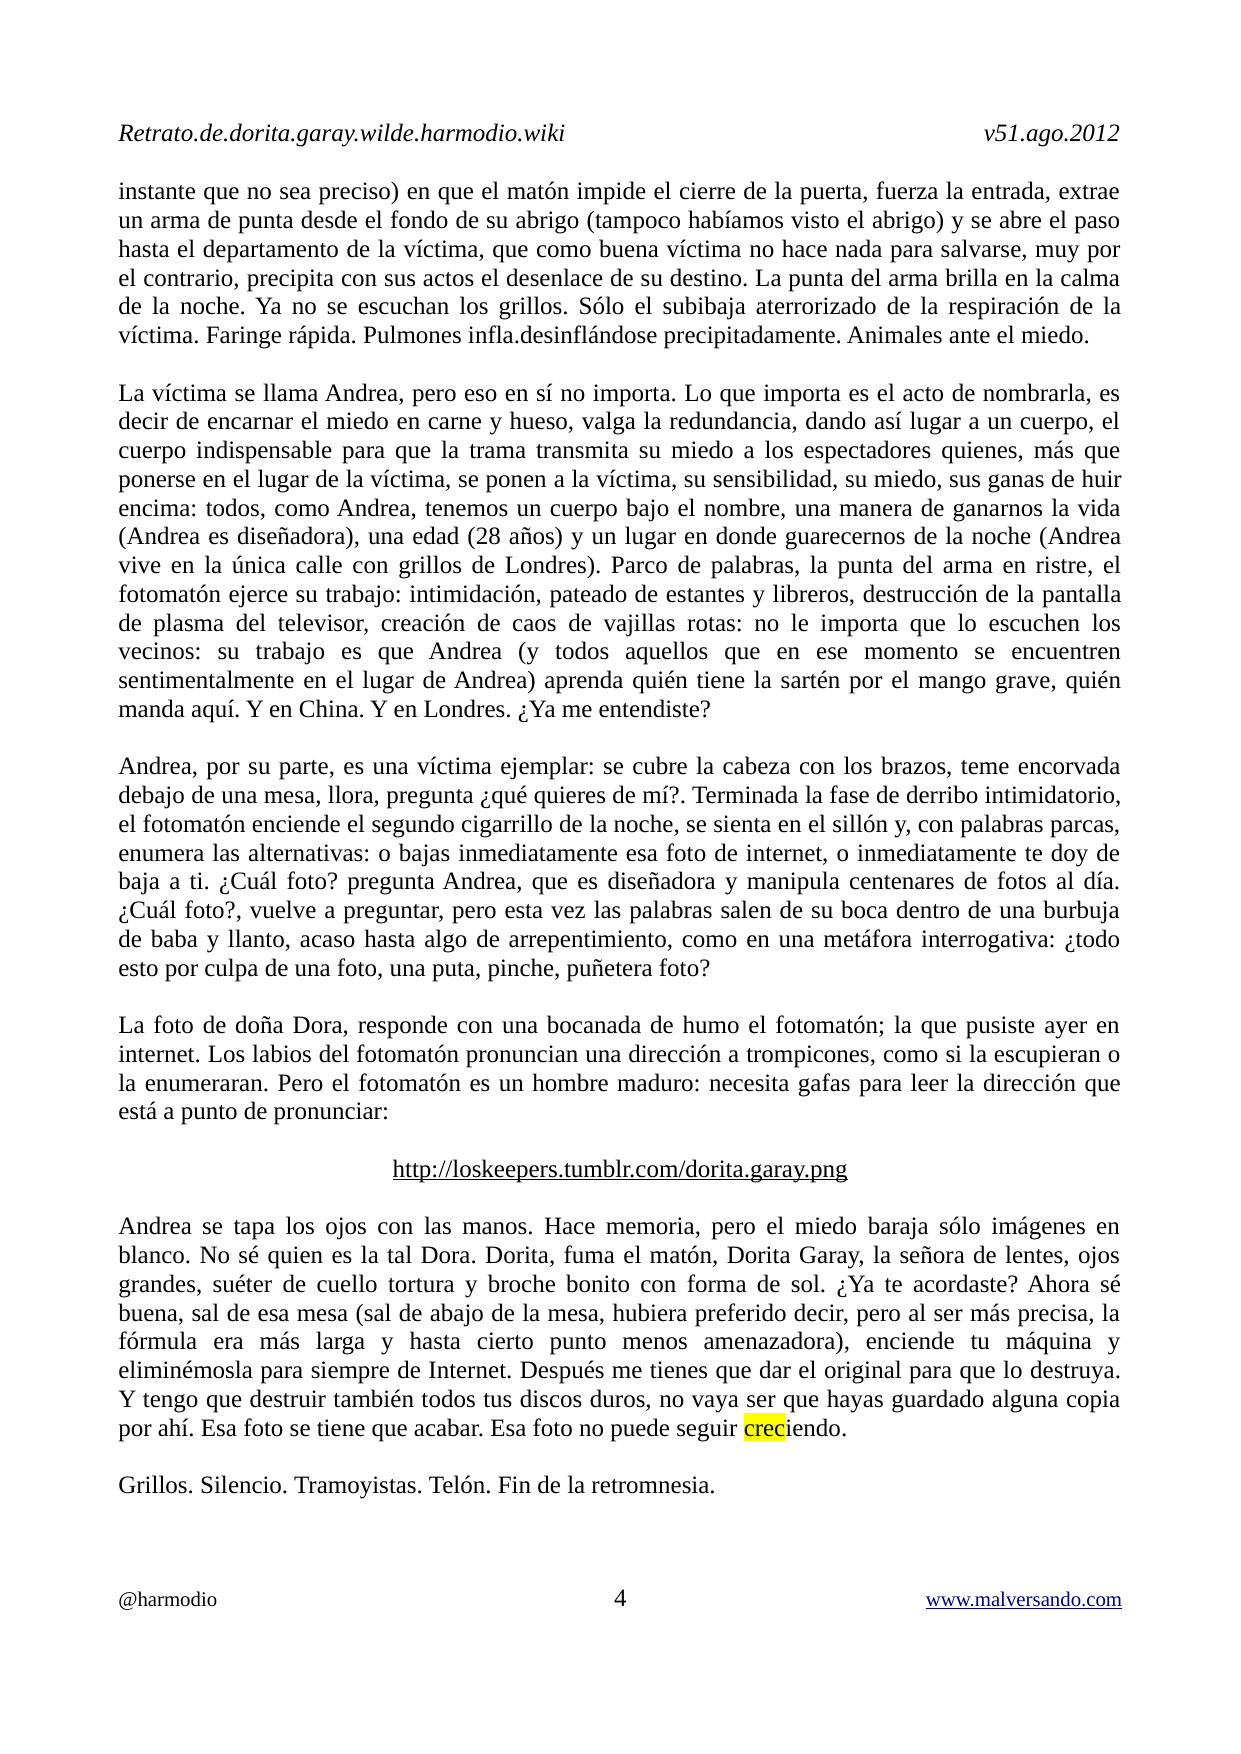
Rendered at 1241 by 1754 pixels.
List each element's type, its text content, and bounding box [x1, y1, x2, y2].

text Grillos. Silencio. Tramoyistas. Telón. Fin de la retromnesia. [118, 1470, 1122, 1499]
text instante que no sea preciso) en que el matón impide el cierre de la puerta, fuerza la entrada, extrae un arma de punta desde el fondo de su abrigo (tampoco habíamos visto el abrigo) y se abre el paso hasta el departamento de la víctima, que como buena víctima no hace nada para salvarse, muy por el contrario, precipita con sus actos el desenlace de su destino. La punta del arma brilla en la calma de la noche. Ya no se escuchan los grillos. Sólo el subibaja aterrorizado de la respiración de la víctima. Faringe rápida. Pulmones infla.desinflándose precipitadamente. Animales ante el miedo. [118, 176, 1122, 349]
text http://loskeepers.tumblr.com/dorita.garay.png [118, 1154, 1122, 1183]
text Andrea se tapa los ojos con las manos. Hace memoria, pero el miedo baraja sólo imágenes en blanco. No sé quien es la tal Dora. Dorita, fuma el matón, Dorita Garay, la señora de lentes, ojos grandes, suéter de cuello tortura y broche bonito con forma de sol. ¿Ya te acordaste? Ahora sé buena, sal de esa mesa (sal de abajo de la mesa, hubiera preferido decir, pero al ser más precisa, la fórmula era más larga y hasta cierto punto menos amenazadora), enciende tu máquina y eliminémosla para siempre de Internet. Después me tienes que dar el original para que lo destruya. Y tengo que destruir también todos tus discos duros, no vaya ser que hayas guardado alguna copia por ahí. Esa foto se tiene que acabar. Esa foto no puede seguir creciendo. [118, 1211, 1122, 1441]
text La víctima se llama Andrea, pero eso en sí no importa. Lo que importa es el acto de nombrarla, es decir de encarnar el miedo en carne y hueso, valga la redundancia, dando así lugar a un cuerpo, el cuerpo indispensable para que la trama transmita su miedo a los espectadores quienes, más que ponerse en el lugar de la víctima, se ponen a la víctima, su sensibilidad, su miedo, sus ganas de huir encima: todos, como Andrea, tenemos un cuerpo bajo el nombre, una manera de ganarnos la vida (Andrea es diseñadora), una edad (28 años) y un lugar en donde guarecernos de la noche (Andrea vive en la única calle con grillos de Londres). Parco de palabras, la punta del arma en ristre, el fotomatón ejerce su trabajo: intimidación, pateado de estantes y libreros, destrucción de la pantalla de plasma del televisor, creación de caos de vajillas rotas: no le importa que lo escuchen los vecinos: su trabajo es que Andrea (y todos aquellos que en ese momento se encuentren sentimentalmente en el lugar de Andrea) aprenda quién tiene la sartén por el mango grave, quién manda aquí. Y en China. Y en Londres. ¿Ya me entendiste? [118, 378, 1122, 723]
text Andrea, por su parte, es una víctima ejemplar: se cubre la cabeza con los brazos, teme encorvada debajo de una mesa, llora, pregunta ¿qué quieres de mí?. Terminada la fase de derribo intimidatorio, el fotomatón enciende el segundo cigarrillo de la noche, se sienta en el sillón y, con palabras parcas, enumera las alternativas: o bajas inmediatamente esa foto de internet, o inmediatamente te doy de baja a ti. ¿Cuál foto? pregunta Andrea, que es diseñadora y manipula centenares de fotos al día. ¿Cuál foto?, vuelve a preguntar, pero esta vez las palabras salen de su boca dentro de una burbuja de baba y llanto, acaso hasta algo de arrepentimiento, como en una metáfora interrogativa: ¿todo esto por culpa de una foto, una puta, pinche, puñetera foto? [118, 751, 1122, 981]
text La foto de doña Dora, responde con una bocanada de humo el fotomatón; la que pusiste ayer en internet. Los labios del fotomatón pronuncian una dirección a trompicones, como si la escupieran o la enumeraran. Pero el fotomatón es un hombre maduro: necesita gafas para leer la dirección que está a punto de pronunciar: [118, 1010, 1122, 1125]
